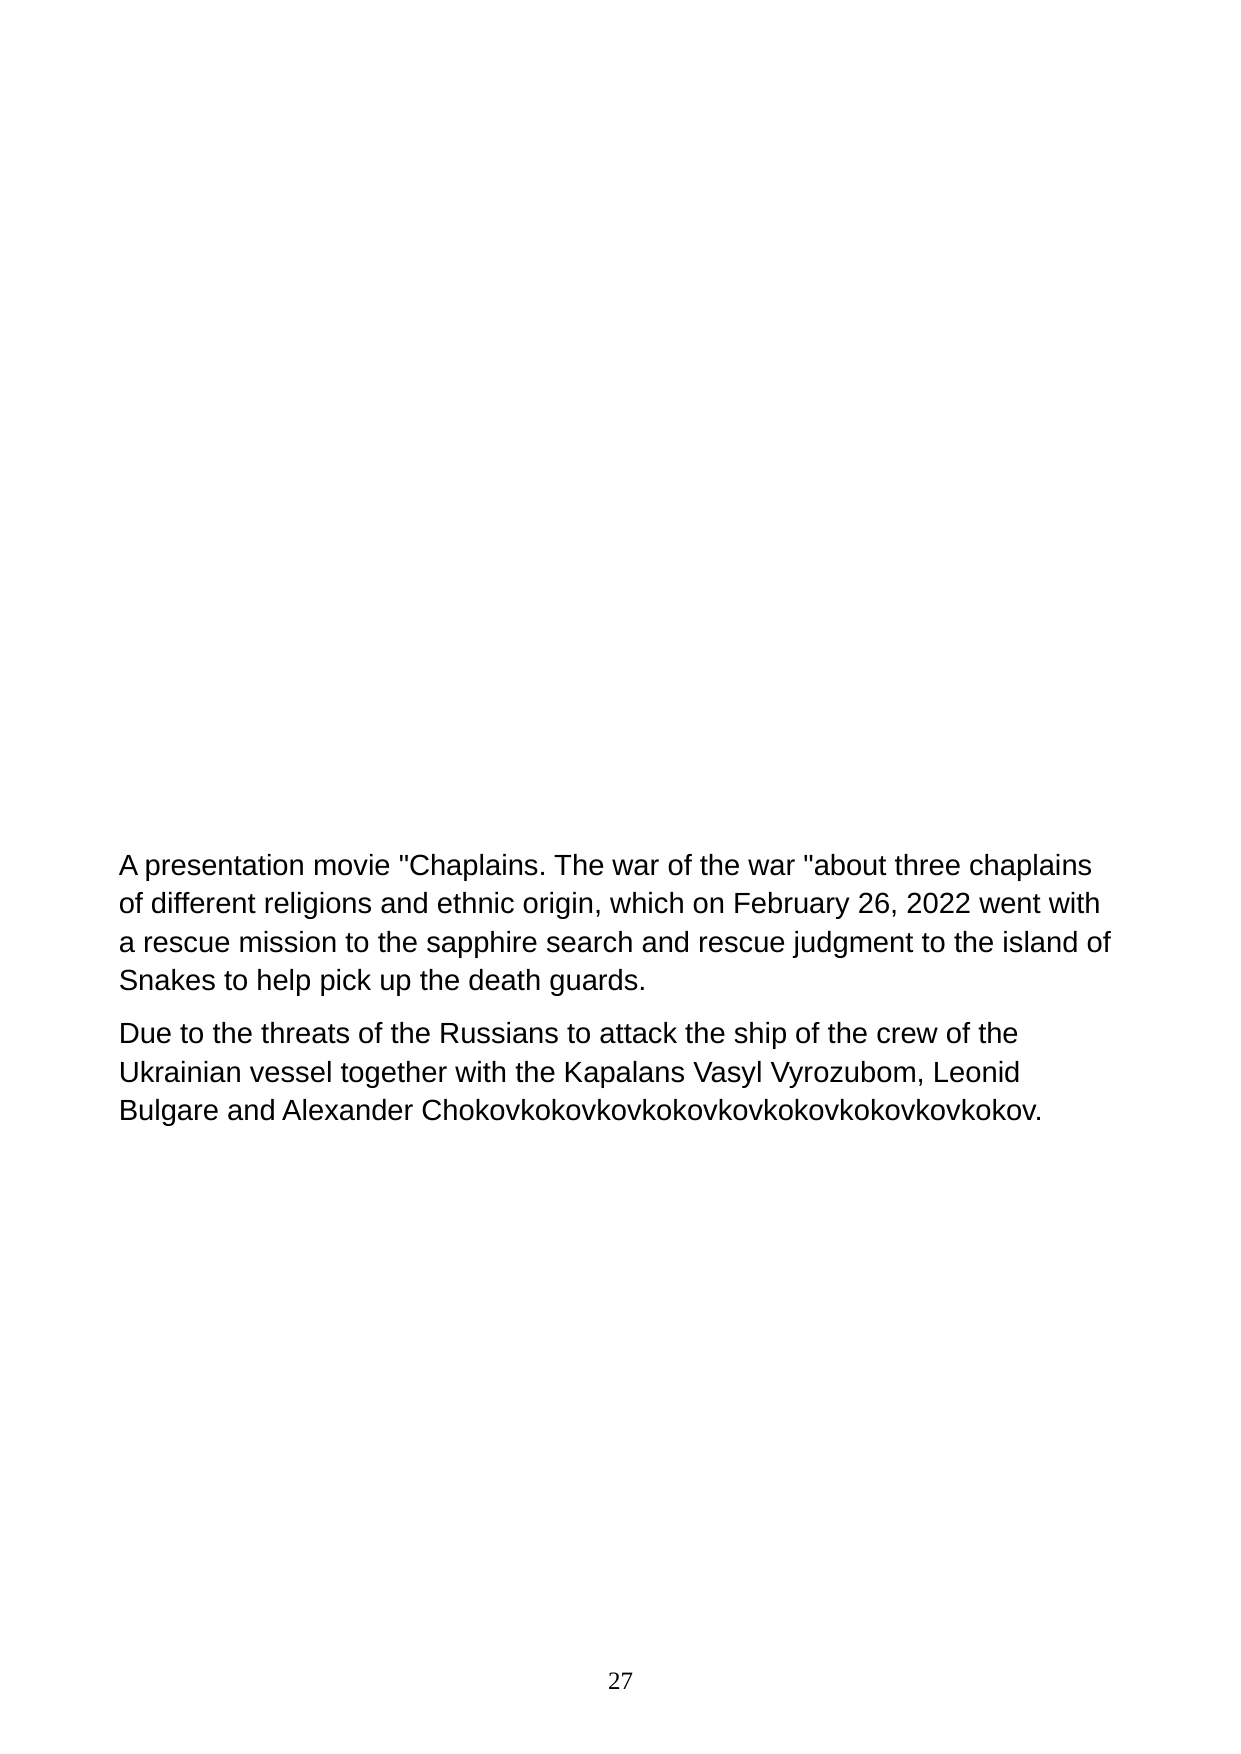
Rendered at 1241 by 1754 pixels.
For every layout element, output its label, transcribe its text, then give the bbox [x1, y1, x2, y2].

text Due to the threats of the Russians to attack the ship of the crew of the Ukrainian vessel together with the Kapalans Vasyl Vyrozubom, Leonid Bulgare and Alexander Chokovkokovkovkokovkovkokovkokovkovkokov. [118, 1016, 1122, 1127]
text A presentation movie "Chaplains. The war of the war "about three chaplains of different religions and ethnic origin, which on February 26, 2022 went with a rescue mission to the sapphire search and rescue judgment to the island of Snakes to help pick up the death guards. [118, 118, 1122, 997]
